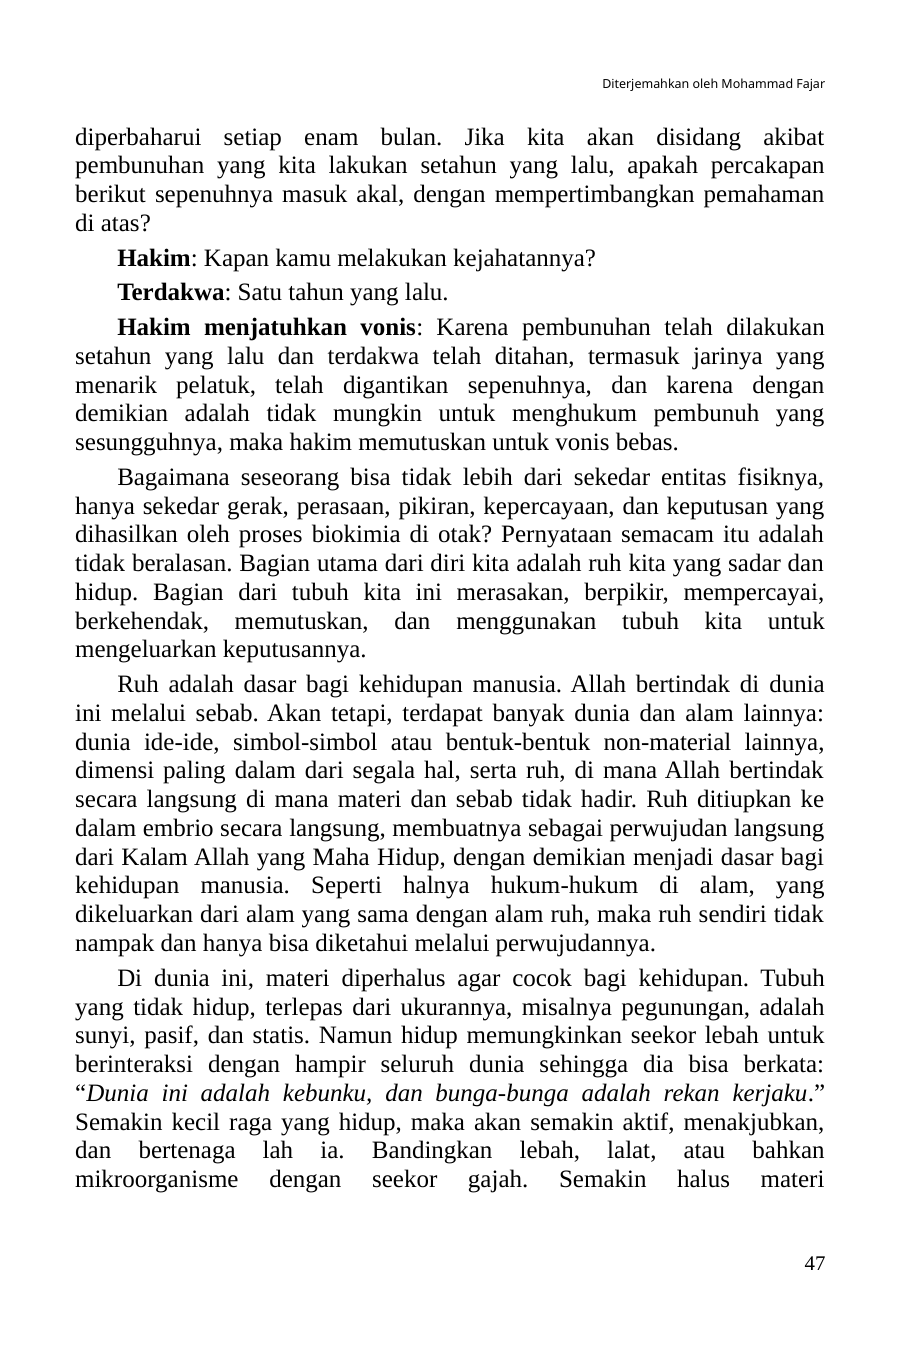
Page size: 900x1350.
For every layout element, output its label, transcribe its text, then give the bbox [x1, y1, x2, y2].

text Hakim: Kapan kamu melakukan kejahatannya? [75, 243, 825, 271]
text Hakim menjatuhkan vonis: Karena pembunuhan telah dilakukan setahun yang lalu dan terdakwa telah ditahan, termasuk jarinya yang menarik pelatuk, telah digantikan sepenuhnya, dan karena dengan demikian adalah tidak mungkin untuk menghukum pembunuh yang sesungguhnya, maka hakim memutuskan untuk vonis bebas. [75, 312, 825, 456]
text Bagaimana seseorang bisa tidak lebih dari sekedar entitas fisiknya, hanya sekedar gerak, perasaan, pikiran, kepercayaan, dan keputusan yang dihasilkan oleh proses biokimia di otak? Pernyataan semacam itu adalah tidak beralasan. Bagian utama dari diri kita adalah ruh kita yang sadar dan hidup. Bagian dari tubuh kita ini merasakan, berpikir, mempercayai, berkehendak, memutuskan, dan menggunakan tubuh kita untuk mengeluarkan keputusannya. [75, 462, 825, 663]
text Ruh adalah dasar bagi kehidupan manusia. Allah bertindak di dunia ini melalui sebab. Akan tetapi, terdapat banyak dunia dan alam lainnya: dunia ide-ide, simbol-simbol atau bentuk-bentuk non-material lainnya, dimensi paling dalam dari segala hal, serta ruh, di mana Allah bertindak secara langsung di mana materi dan sebab tidak hadir. Ruh ditiupkan ke dalam embrio secara langsung, membuatnya sebagai perwujudan langsung dari Kalam Allah yang Maha Hidup, dengan demikian menjadi dasar bagi kehidupan manusia. Seperti halnya hukum-hukum di alam, yang dikeluarkan dari alam yang sama dengan alam ruh, maka ruh sendiri tidak nampak dan hanya bisa diketahui melalui perwujudannya. [75, 669, 825, 957]
text Di dunia ini, materi diperhalus agar cocok bagi kehidupan. Tubuh yang tidak hidup, terlepas dari ukurannya, misalnya pegunungan, adalah sunyi, pasif, dan statis. Namun hidup memungkinkan seekor lebah untuk berinteraksi dengan hampir seluruh dunia sehingga dia bisa berkata: “Dunia ini adalah kebunku, dan bunga-bunga adalah rekan kerjaku.” Semakin kecil raga yang hidup, maka akan semakin aktif, menakjubkan, dan bertenaga lah ia. Bandingkan lebah, lalat, atau bahkan mikroorganisme dengan seekor gajah. Semakin halus materi [75, 963, 825, 1193]
text diperbaharui setiap enam bulan. Jika kita akan disidang akibat pembunuhan yang kita lakukan setahun yang lalu, apakah percakapan berikut sepenuhnya masuk akal, dengan mempertimbangkan pemahaman di atas? [75, 122, 825, 237]
text Terdakwa: Satu tahun yang lalu. [75, 277, 825, 306]
